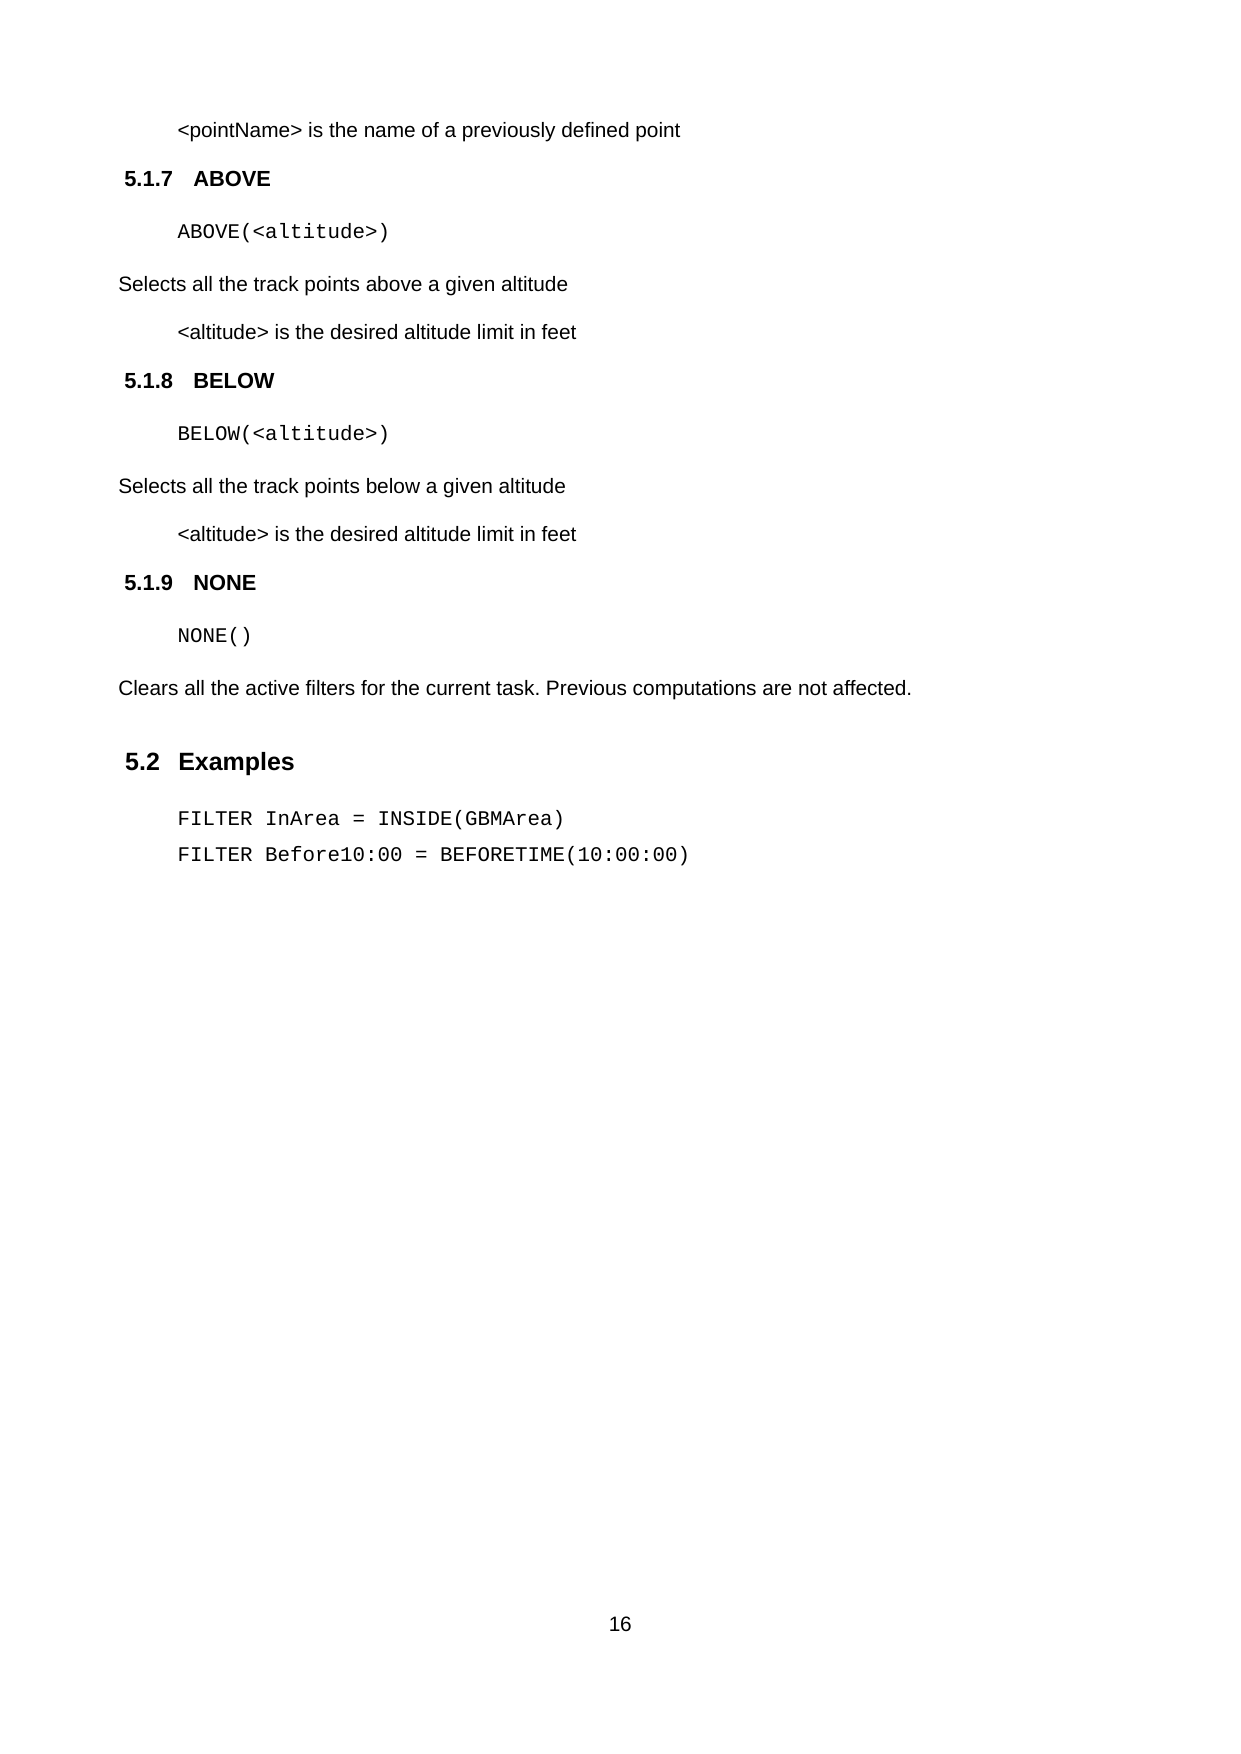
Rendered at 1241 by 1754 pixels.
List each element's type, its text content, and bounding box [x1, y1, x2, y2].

text Selects all the track points above a given altitude [118, 272, 1122, 296]
subtitle NONE [118, 569, 1122, 595]
text ABOVE(<altitude>) [177, 221, 1063, 245]
text Selects all the track points below a given altitude [118, 473, 1122, 497]
list <altitude> is the desired altitude limit in feet [177, 320, 1122, 344]
subtitle ABOVE [118, 166, 1122, 191]
text FILTER InArea = INSIDE(GBMArea) FILTER Before10:00 = BEFORETIME(10:00:00) [177, 808, 1063, 867]
list <pointName> is the name of a previously defined point [177, 118, 1122, 142]
list <altitude> is the desired altitude limit in feet [177, 522, 1122, 546]
subtitle Examples [118, 747, 1122, 776]
text Clears all the active filters for the current task. Previous computations are not affected. [118, 675, 1122, 699]
text BELOW(<altitude>) [177, 423, 1063, 447]
subtitle BELOW [118, 368, 1122, 393]
text NONE() [177, 625, 1063, 649]
